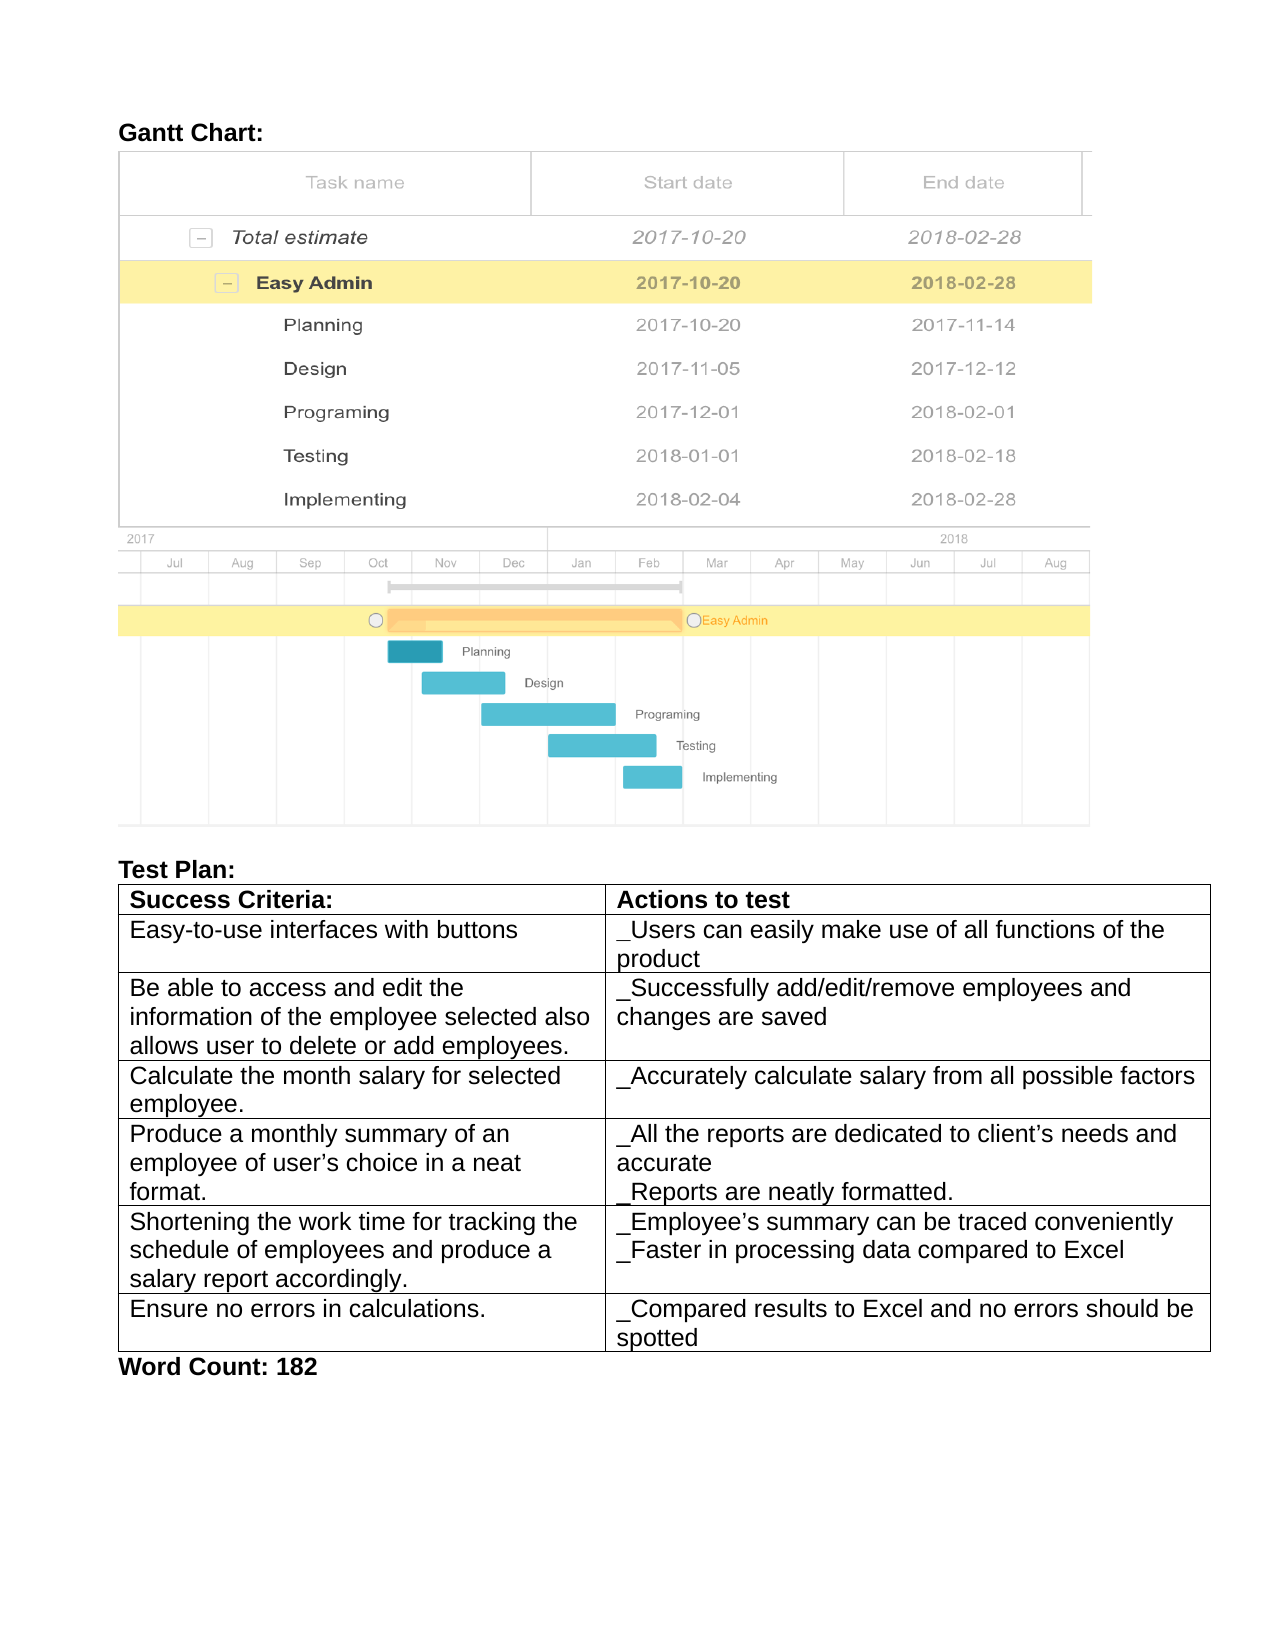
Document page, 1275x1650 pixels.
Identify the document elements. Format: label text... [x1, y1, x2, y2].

table_cell _Employee’s summary can be traced conveniently _Faster in processing data compared to Excel [606, 1206, 1210, 1293]
table_cell Ensure no errors in calculations. [119, 1294, 605, 1351]
table_cell Produce a monthly summary of an employee of user’s choice in a neat format. [119, 1119, 605, 1205]
table_cell _Compared results to Excel and no errors should be spotted [606, 1294, 1210, 1351]
table_cell Be able to access and edit the information of the employee selected also allows user to delete or add employees. [119, 973, 605, 1059]
table_cell _Users can easily make use of all functions of the product [606, 915, 1210, 972]
text Word Count: 182 [118, 1352, 1157, 1381]
text Test Plan: [118, 855, 1157, 884]
table_cell _Successfully add/edit/remove employees and changes are saved [606, 973, 1210, 1059]
table_header Success Criteria: [119, 885, 605, 914]
text Gantt Chart: [118, 118, 1157, 147]
table_cell _All the reports are dedicated to client’s needs and accurate _Reports are neatly formatted. [606, 1119, 1210, 1205]
table_cell _Accurately calculate salary from all possible factors [606, 1061, 1210, 1118]
table_header Actions to test [606, 885, 1210, 914]
table_cell Shortening the work time for tracking the schedule of employees and produce a salary report accordingly. [119, 1206, 605, 1293]
table_cell Calculate the month salary for selected employee. [119, 1061, 605, 1118]
table_cell Easy-to-use interfaces with buttons [119, 915, 605, 972]
